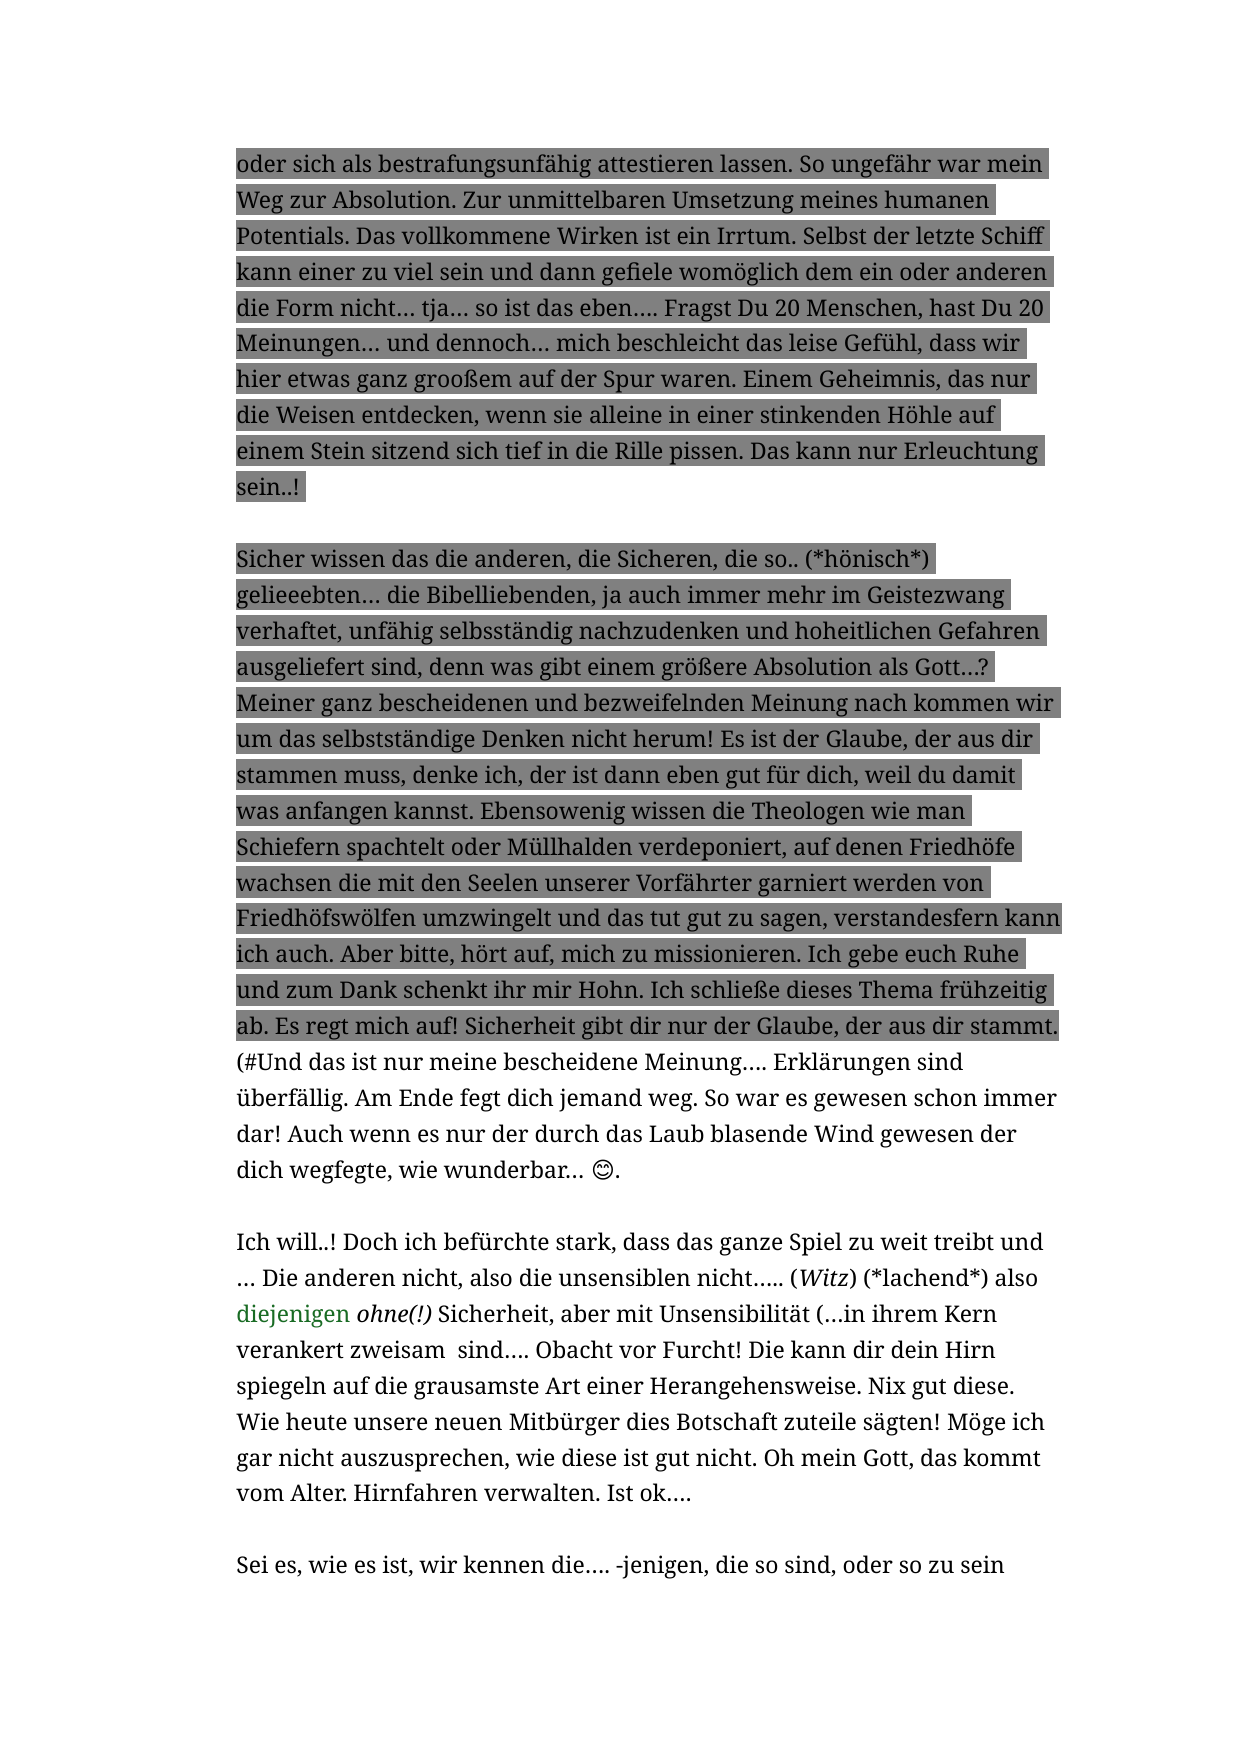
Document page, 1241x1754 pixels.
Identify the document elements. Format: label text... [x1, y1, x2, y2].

text oder sich als bestrafungsunfähig attestieren lassen. So ungefähr war mein Weg zur Absolution. Zur unmittelbaren Umsetzung meines humanen Potentials. Das vollkommene Wirken ist ein Irrtum. Selbst der letzte Schiff kann einer zu viel sein und dann gefiele womöglich dem ein oder anderen die Form nicht… tja… so ist das eben…. Fragst Du 20 Menschen, hast Du 20 Meinungen… und dennoch… mich beschleicht das leise Gefühl, dass wir hier etwas ganz grooßem auf der Spur waren. Einem Geheimnis, das nur die Weisen entdecken, wenn sie alleine in einer stinkenden Höhle auf einem Stein sitzend sich tief in die Rille pissen. Das kann nur Erleuchtung sein..! [236, 148, 1063, 502]
text Ich will..! Doch ich befürchte stark, dass das ganze Spiel zu weit treibt und … Die anderen nicht, also die unsensiblen nicht….. (Witz) (*lachend*) also diejenigen ohne(!) Sicherheit, aber mit Unsensibilität (…in ihrem Kern verankert zweisam sind…. Obacht vor Furcht! Die kann dir dein Hirn spiegeln auf die grausamste Art einer Herangehensweise. Nix gut diese. Wie heute unsere neuen Mitbürger dies Botschaft zuteile sägten! Möge ich gar nicht auszusprechen, wie diese ist gut nicht. Oh mein Gott, das kommt vom Alter. Hirnfahren verwalten. Ist ok…. [236, 1226, 1063, 1509]
text Sicher wissen das die anderen, die Sicheren, die so.. (*hönisch*) gelieeebten… die Bibelliebenden, ja auch immer mehr im Geistezwang verhaftet, unfähig selbsständig nachzudenken und hoheitlichen Gefahren ausgeliefert sind, denn was gibt einem größere Absolution als Gott…? Meiner ganz bescheidenen und bezweifelnden Meinung nach kommen wir um das selbstständige Denken nicht herum! Es ist der Glaube, der aus dir stammen muss, denke ich, der ist dann eben gut für dich, weil du damit was anfangen kannst. Ebensowenig wissen die Theologen wie man Schiefern spachtelt oder Müllhalden verdeponiert, auf denen Friedhöfe wachsen die mit den Seelen unserer Vorfährter garniert werden von Friedhöfswölfen umzwingelt und das tut gut zu sagen, verstandesfern kann ich auch. Aber bitte, hört auf, mich zu missionieren. Ich gebe euch Ruhe und zum Dank schenkt ihr mir Hohn. Ich schließe dieses Thema frühzeitig ab. Es regt mich auf! Sicherheit gibt dir nur der Glaube, der aus dir stammt. (#Und das ist nur meine bescheidene Meinung…. Erklärungen sind überfällig. Am Ende fegt dich jemand weg. So war es gewesen schon immer dar! Auch wenn es nur der durch das Laub blasende Wind gewesen der dich wegfegte, wie wunderbar… 😊. [236, 543, 1063, 1185]
text Sei es, wie es ist, wir kennen die…. -jenigen, die so sind, oder so zu sein [236, 1549, 1063, 1581]
